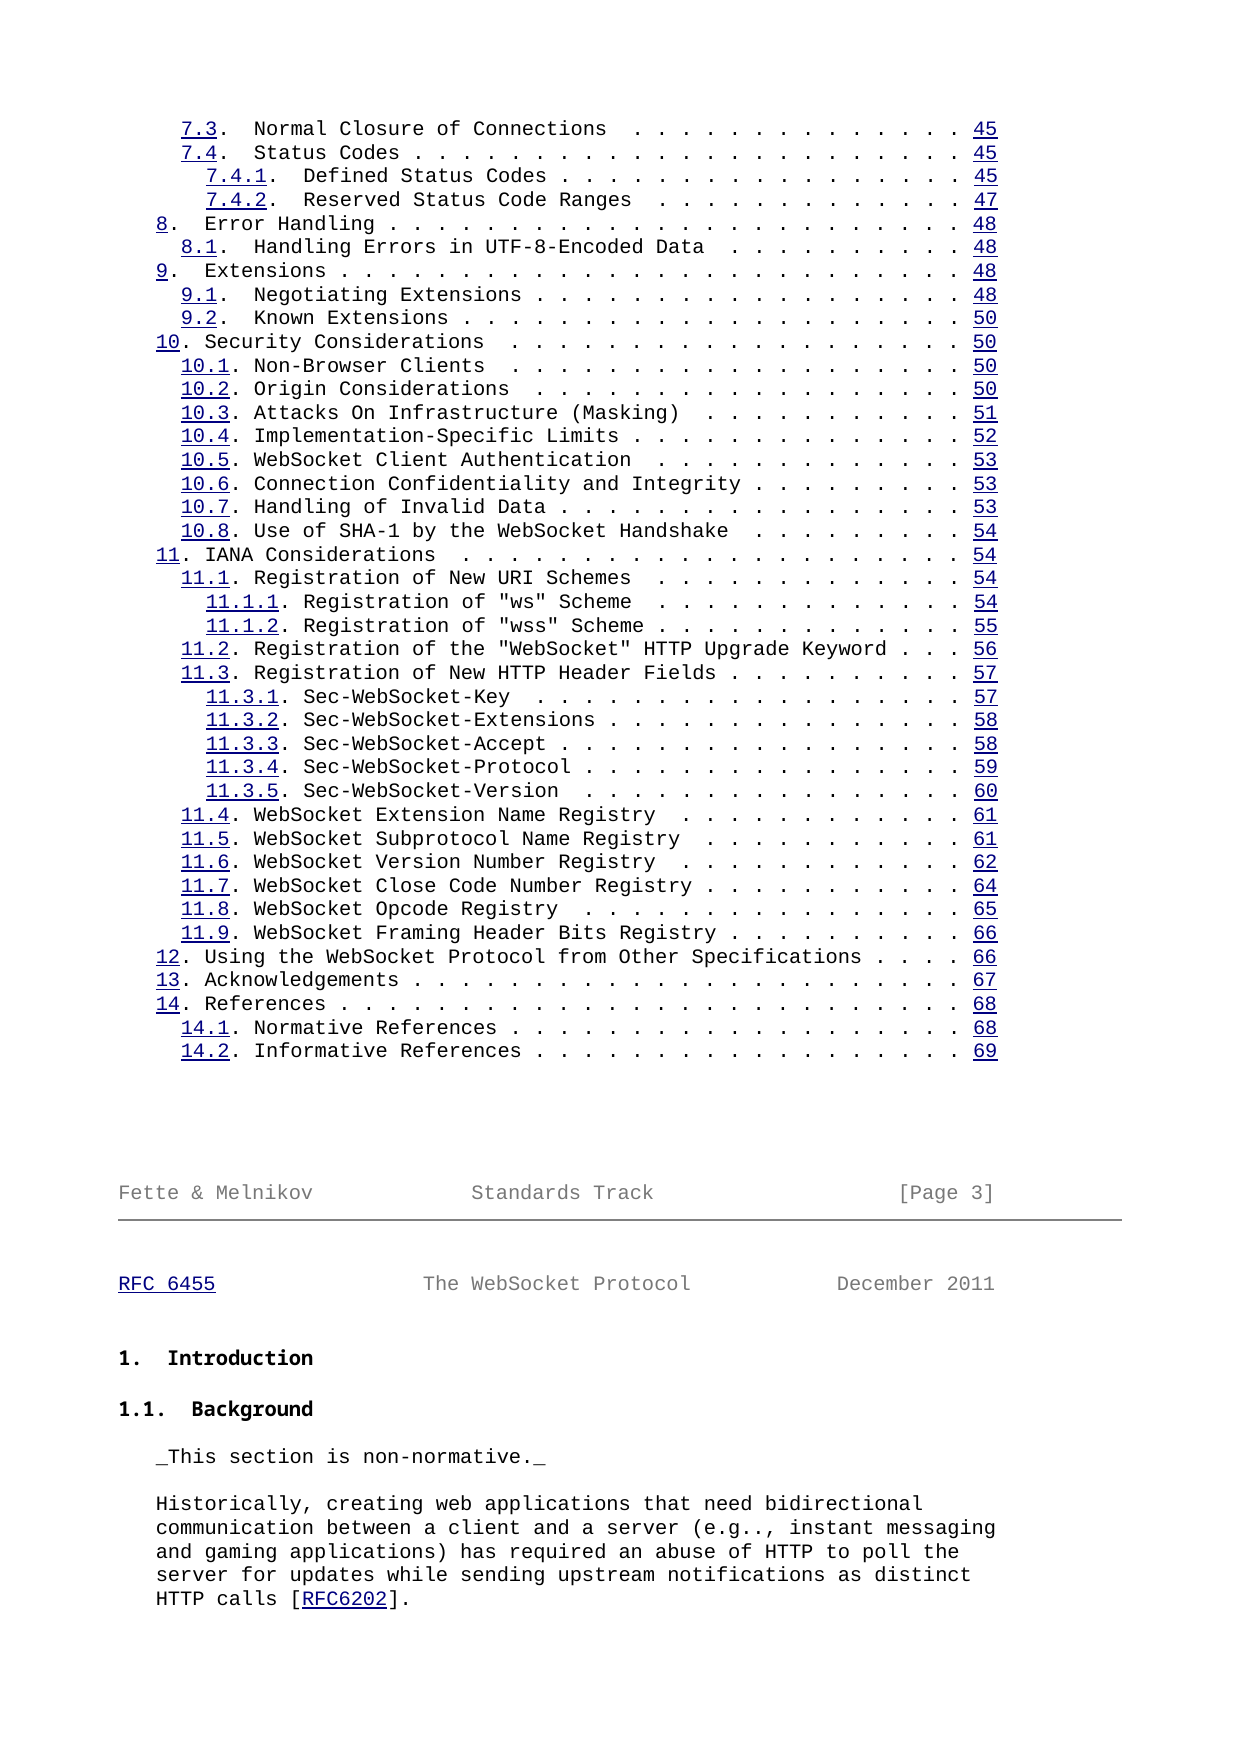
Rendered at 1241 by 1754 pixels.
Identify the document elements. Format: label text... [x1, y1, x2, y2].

text 14.1. Normative References . . . . . . . . . . . . . . . . . . . 68 [118, 1017, 1122, 1040]
text 11.3.1. Sec-WebSocket-Key . . . . . . . . . . . . . . . . . . 57 [118, 686, 1122, 709]
text 7.3. Normal Closure of Connections . . . . . . . . . . . . . . 45 [118, 118, 1122, 142]
text 13. Acknowledgements . . . . . . . . . . . . . . . . . . . . . . . 67 [118, 969, 1122, 993]
text Historically, creating web applications that need bidirectional [118, 1493, 1122, 1517]
text 10.5. WebSocket Client Authentication . . . . . . . . . . . . . 53 [118, 449, 1122, 473]
text 11.3.4. Sec-WebSocket-Protocol . . . . . . . . . . . . . . . . 59 [118, 757, 1122, 780]
text 10.3. Attacks On Infrastructure (Masking) . . . . . . . . . . . 51 [118, 402, 1122, 426]
text 11.1.2. Registration of "wss" Scheme . . . . . . . . . . . . . 55 [118, 615, 1122, 638]
text HTTP calls [RFC6202]. [118, 1588, 1122, 1612]
text 9.1. Negotiating Extensions . . . . . . . . . . . . . . . . . . 48 [118, 284, 1122, 307]
text 10. Security Considerations . . . . . . . . . . . . . . . . . . . 50 [118, 331, 1122, 354]
text 11.6. WebSocket Version Number Registry . . . . . . . . . . . . 62 [118, 851, 1122, 875]
text _This section is non-normative._ [118, 1446, 1122, 1470]
text 9. Extensions . . . . . . . . . . . . . . . . . . . . . . . . . . 48 [118, 260, 1122, 284]
text 11.3. Registration of New HTTP Header Fields . . . . . . . . . . 57 [118, 662, 1122, 686]
text 7.4.2. Reserved Status Code Ranges . . . . . . . . . . . . . 47 [118, 189, 1122, 213]
text 11. IANA Considerations . . . . . . . . . . . . . . . . . . . . . 54 [118, 544, 1122, 567]
text communication between a client and a server (e.g.., instant messaging [118, 1517, 1122, 1541]
text 10.8. Use of SHA-1 by the WebSocket Handshake . . . . . . . . . 54 [118, 520, 1122, 544]
text 11.3.5. Sec-WebSocket-Version . . . . . . . . . . . . . . . . 60 [118, 780, 1122, 804]
text 12. Using the WebSocket Protocol from Other Specifications . . . . 66 [118, 946, 1122, 969]
text 7.4.1. Defined Status Codes . . . . . . . . . . . . . . . . . 45 [118, 165, 1122, 189]
text 1.1. Background [118, 1395, 1122, 1422]
text 10.7. Handling of Invalid Data . . . . . . . . . . . . . . . . . 53 [118, 496, 1122, 520]
text 14. References . . . . . . . . . . . . . . . . . . . . . . . . . . 68 [118, 993, 1122, 1017]
text 10.6. Connection Confidentiality and Integrity . . . . . . . . . 53 [118, 473, 1122, 496]
text 11.1. Registration of New URI Schemes . . . . . . . . . . . . . 54 [118, 567, 1122, 591]
text RFC 6455 The WebSocket Protocol December 2011 [118, 1273, 1122, 1296]
text 10.1. Non-Browser Clients . . . . . . . . . . . . . . . . . . . 50 [118, 354, 1122, 378]
text 11.7. WebSocket Close Code Number Registry . . . . . . . . . . . 64 [118, 875, 1122, 898]
text 14.2. Informative References . . . . . . . . . . . . . . . . . . 69 [118, 1040, 1122, 1064]
text and gaming applications) has required an abuse of HTTP to poll the [118, 1541, 1122, 1564]
text 1. Introduction [118, 1343, 1122, 1371]
text 8. Error Handling . . . . . . . . . . . . . . . . . . . . . . . . 48 [118, 213, 1122, 236]
text 11.5. WebSocket Subprotocol Name Registry . . . . . . . . . . . 61 [118, 827, 1122, 851]
text 11.1.1. Registration of "ws" Scheme . . . . . . . . . . . . . 54 [118, 591, 1122, 615]
text 11.8. WebSocket Opcode Registry . . . . . . . . . . . . . . . . 65 [118, 898, 1122, 922]
text 11.3.3. Sec-WebSocket-Accept . . . . . . . . . . . . . . . . . 58 [118, 733, 1122, 757]
text server for updates while sending upstream notifications as distinct [118, 1564, 1122, 1588]
text 11.3.2. Sec-WebSocket-Extensions . . . . . . . . . . . . . . . 58 [118, 709, 1122, 733]
text 8.1. Handling Errors in UTF-8-Encoded Data . . . . . . . . . . 48 [118, 236, 1122, 260]
text 10.2. Origin Considerations . . . . . . . . . . . . . . . . . . 50 [118, 378, 1122, 402]
text 11.4. WebSocket Extension Name Registry . . . . . . . . . . . . 61 [118, 804, 1122, 827]
text 11.9. WebSocket Framing Header Bits Registry . . . . . . . . . . 66 [118, 922, 1122, 946]
text Fette & Melnikov Standards Track [Page 3] [118, 1182, 1122, 1205]
text 9.2. Known Extensions . . . . . . . . . . . . . . . . . . . . . 50 [118, 307, 1122, 331]
text 10.4. Implementation-Specific Limits . . . . . . . . . . . . . . 52 [118, 426, 1122, 449]
text 11.2. Registration of the "WebSocket" HTTP Upgrade Keyword . . . 56 [118, 638, 1122, 662]
text 7.4. Status Codes . . . . . . . . . . . . . . . . . . . . . . . 45 [118, 142, 1122, 165]
